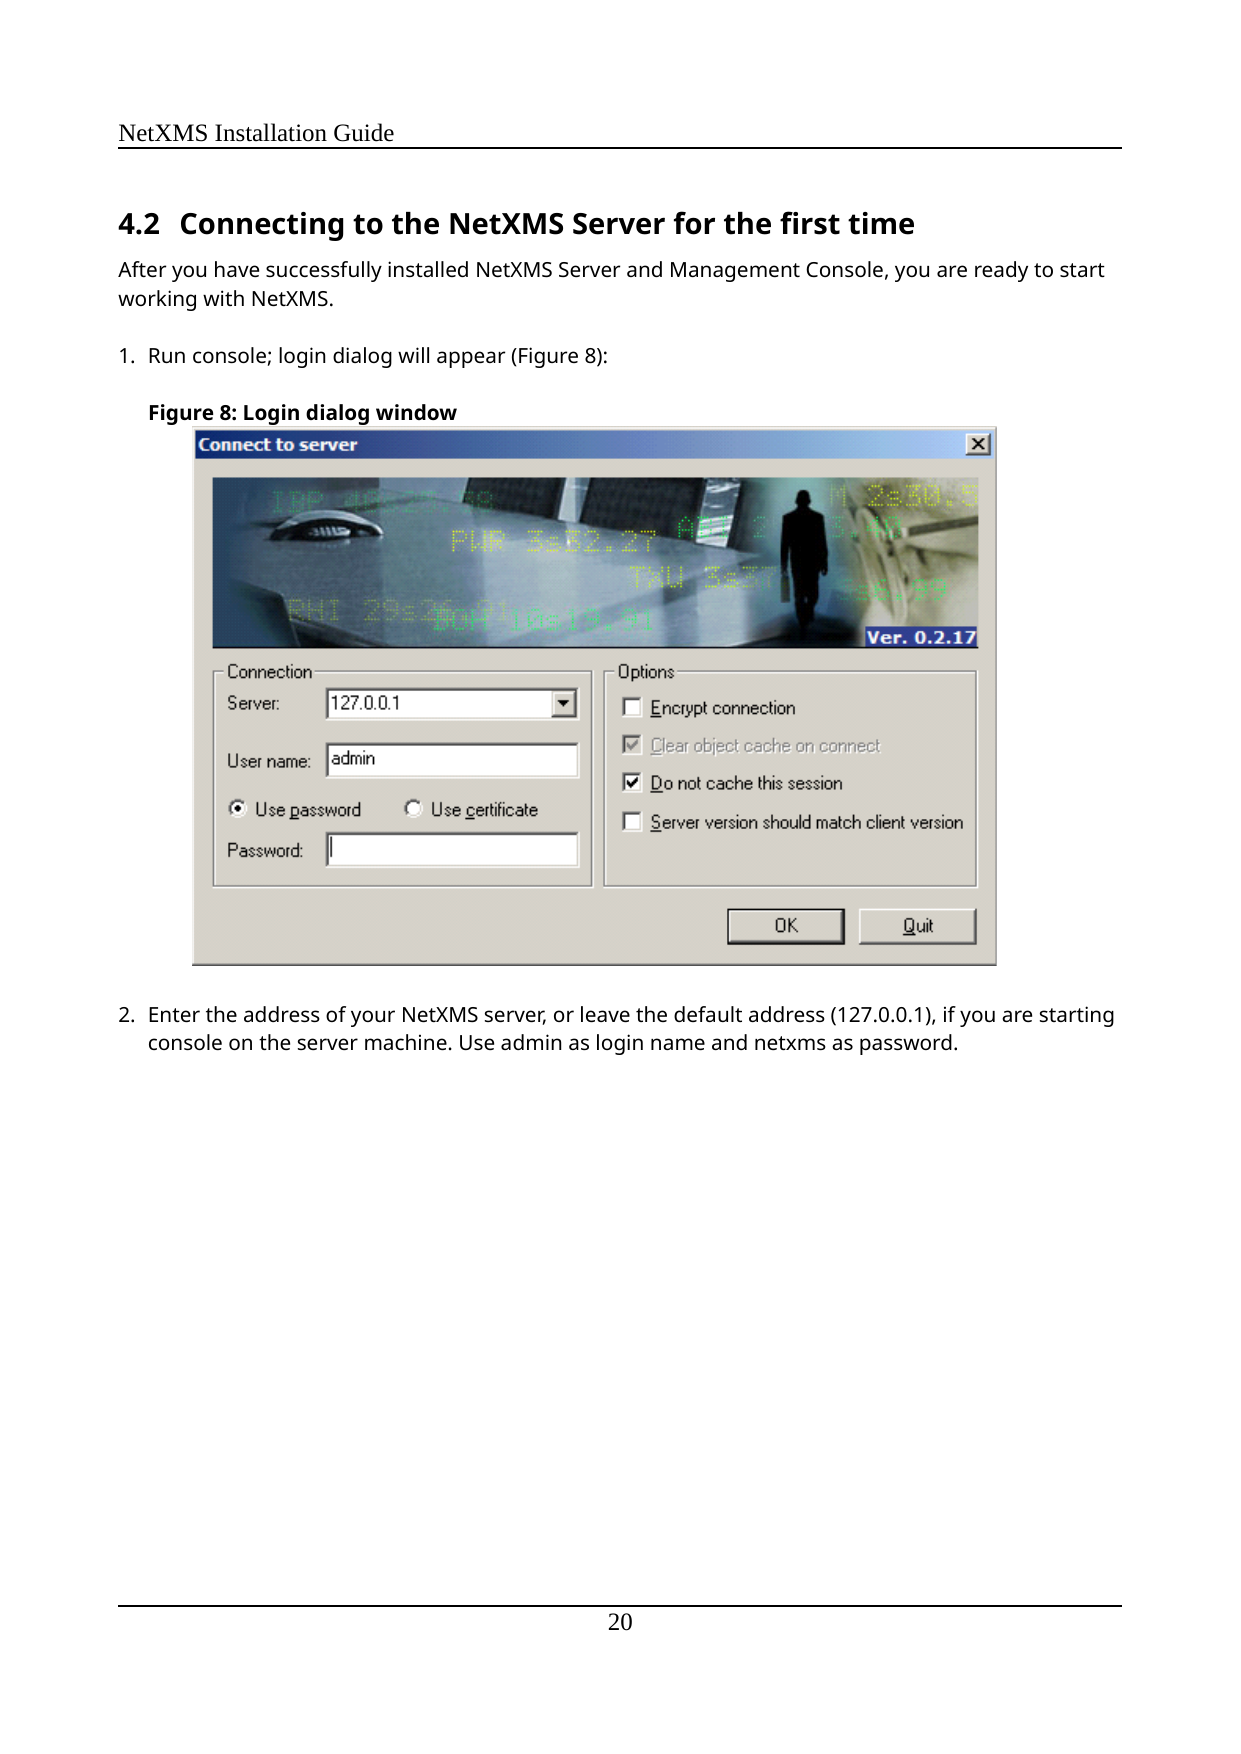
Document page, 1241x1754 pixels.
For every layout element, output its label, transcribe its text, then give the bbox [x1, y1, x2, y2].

text After you have successfully installed NetXMS Server and Management Console, you are ready to start working with NetXMS. [118, 256, 1122, 312]
list Enter the address of your NetXMS server, or leave the default address (127.0.0.1), if you are starting console on the server machine. Use admin as login name and netxms as password. [118, 1000, 1122, 1057]
list Run console; login dialog will appear (Figure 8): [118, 341, 1122, 369]
subtitle Connecting to the NetXMS Server for the first time [118, 203, 1122, 243]
text Figure 8: Login dialog window [148, 398, 1122, 426]
